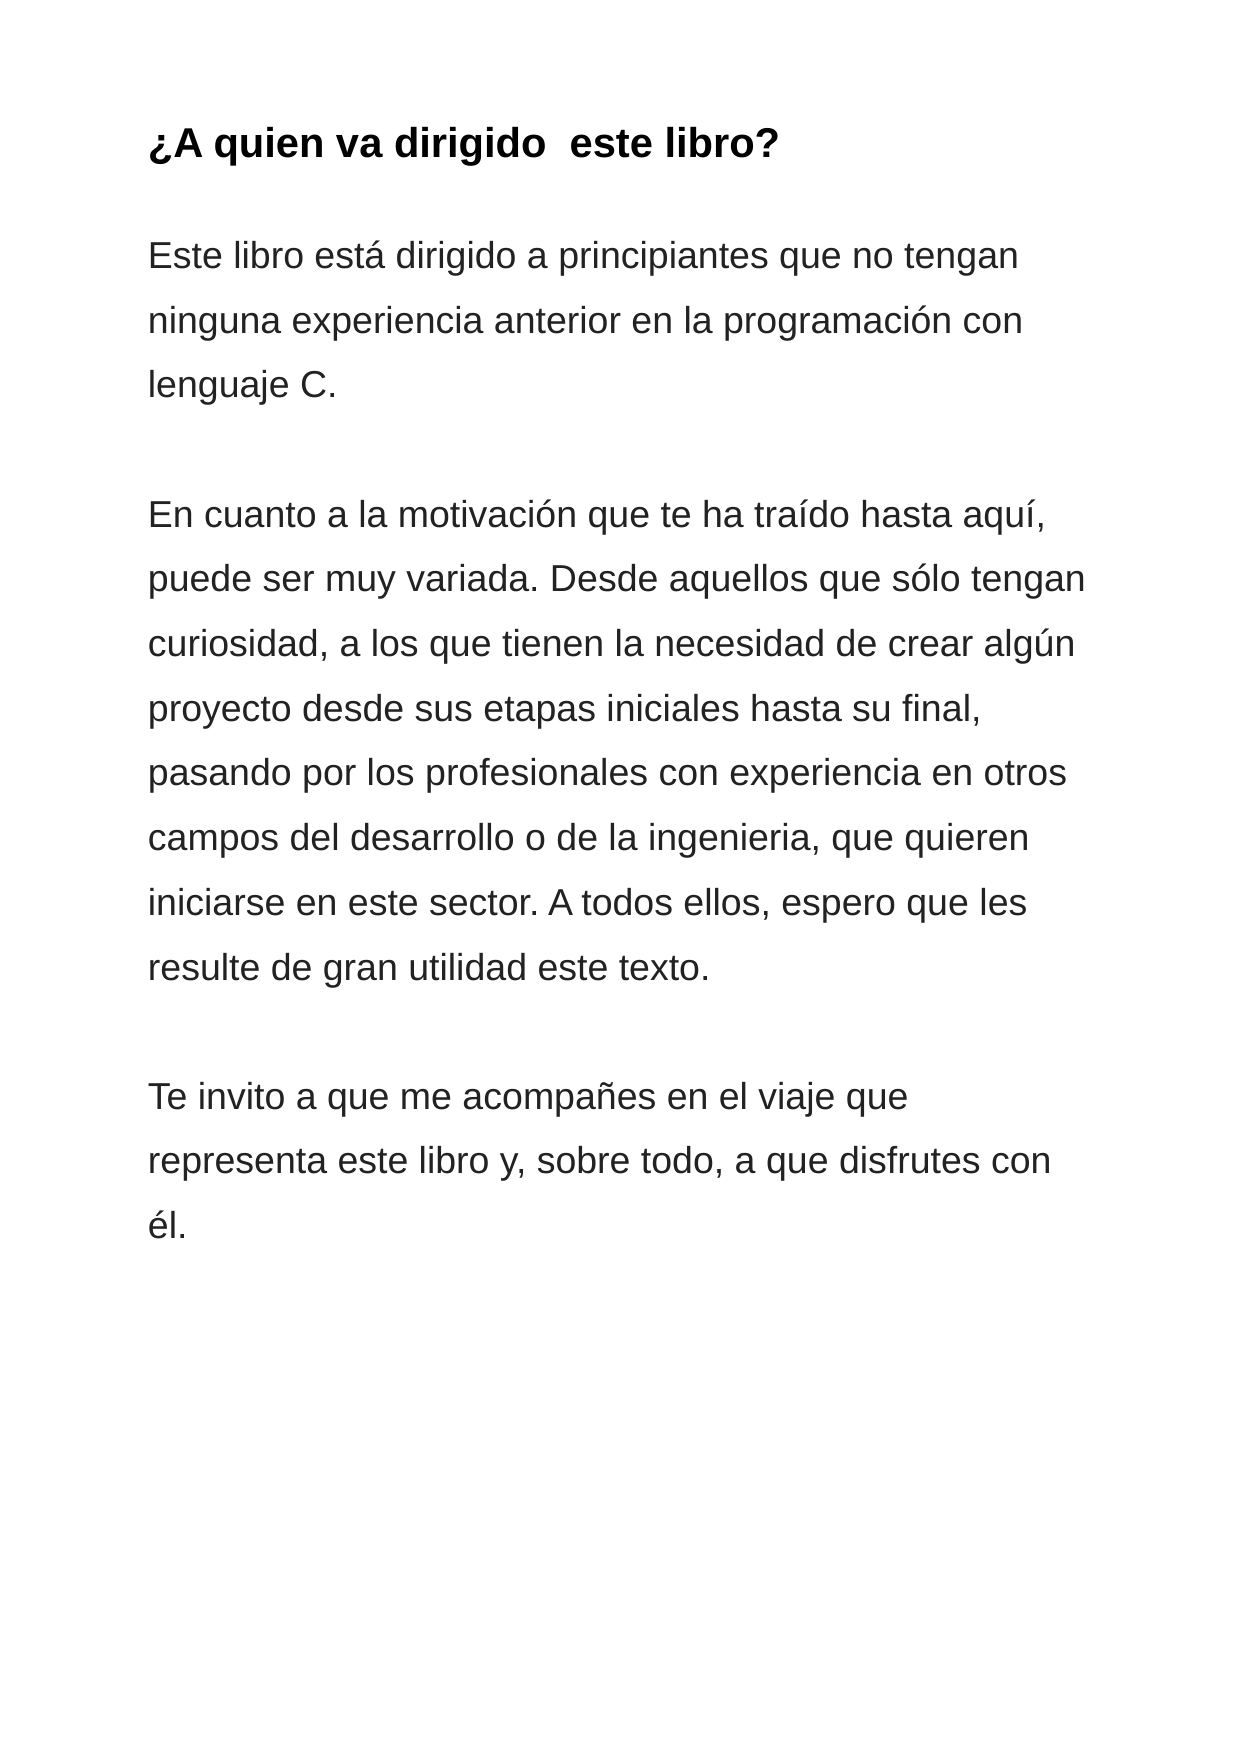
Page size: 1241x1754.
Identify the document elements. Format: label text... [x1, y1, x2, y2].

subtitle ¿A quien va dirigido este libro? [148, 118, 1093, 166]
text En cuanto a la motivación que te ha traído hasta aquí, puede ser muy variada. Desde aquellos que sólo tengan curiosidad, a los que tienen la necesidad de crear algún proyecto desde sus etapas iniciales hasta su final, pasando por los profesionales con experiencia en otros campos del desarrollo o de la ingenieria, que quieren iniciarse en este sector. A todos ellos, espero que les resulte de gran utilidad este texto. [148, 492, 1093, 988]
text Te invito a que me acompañes en el viaje que representa este libro y, sobre todo, a que disfrutes con él. [148, 1074, 1093, 1247]
subtitle Este libro está dirigido a principiantes que no tengan ninguna experiencia anterior en la programación con lenguaje C. [148, 233, 1093, 406]
